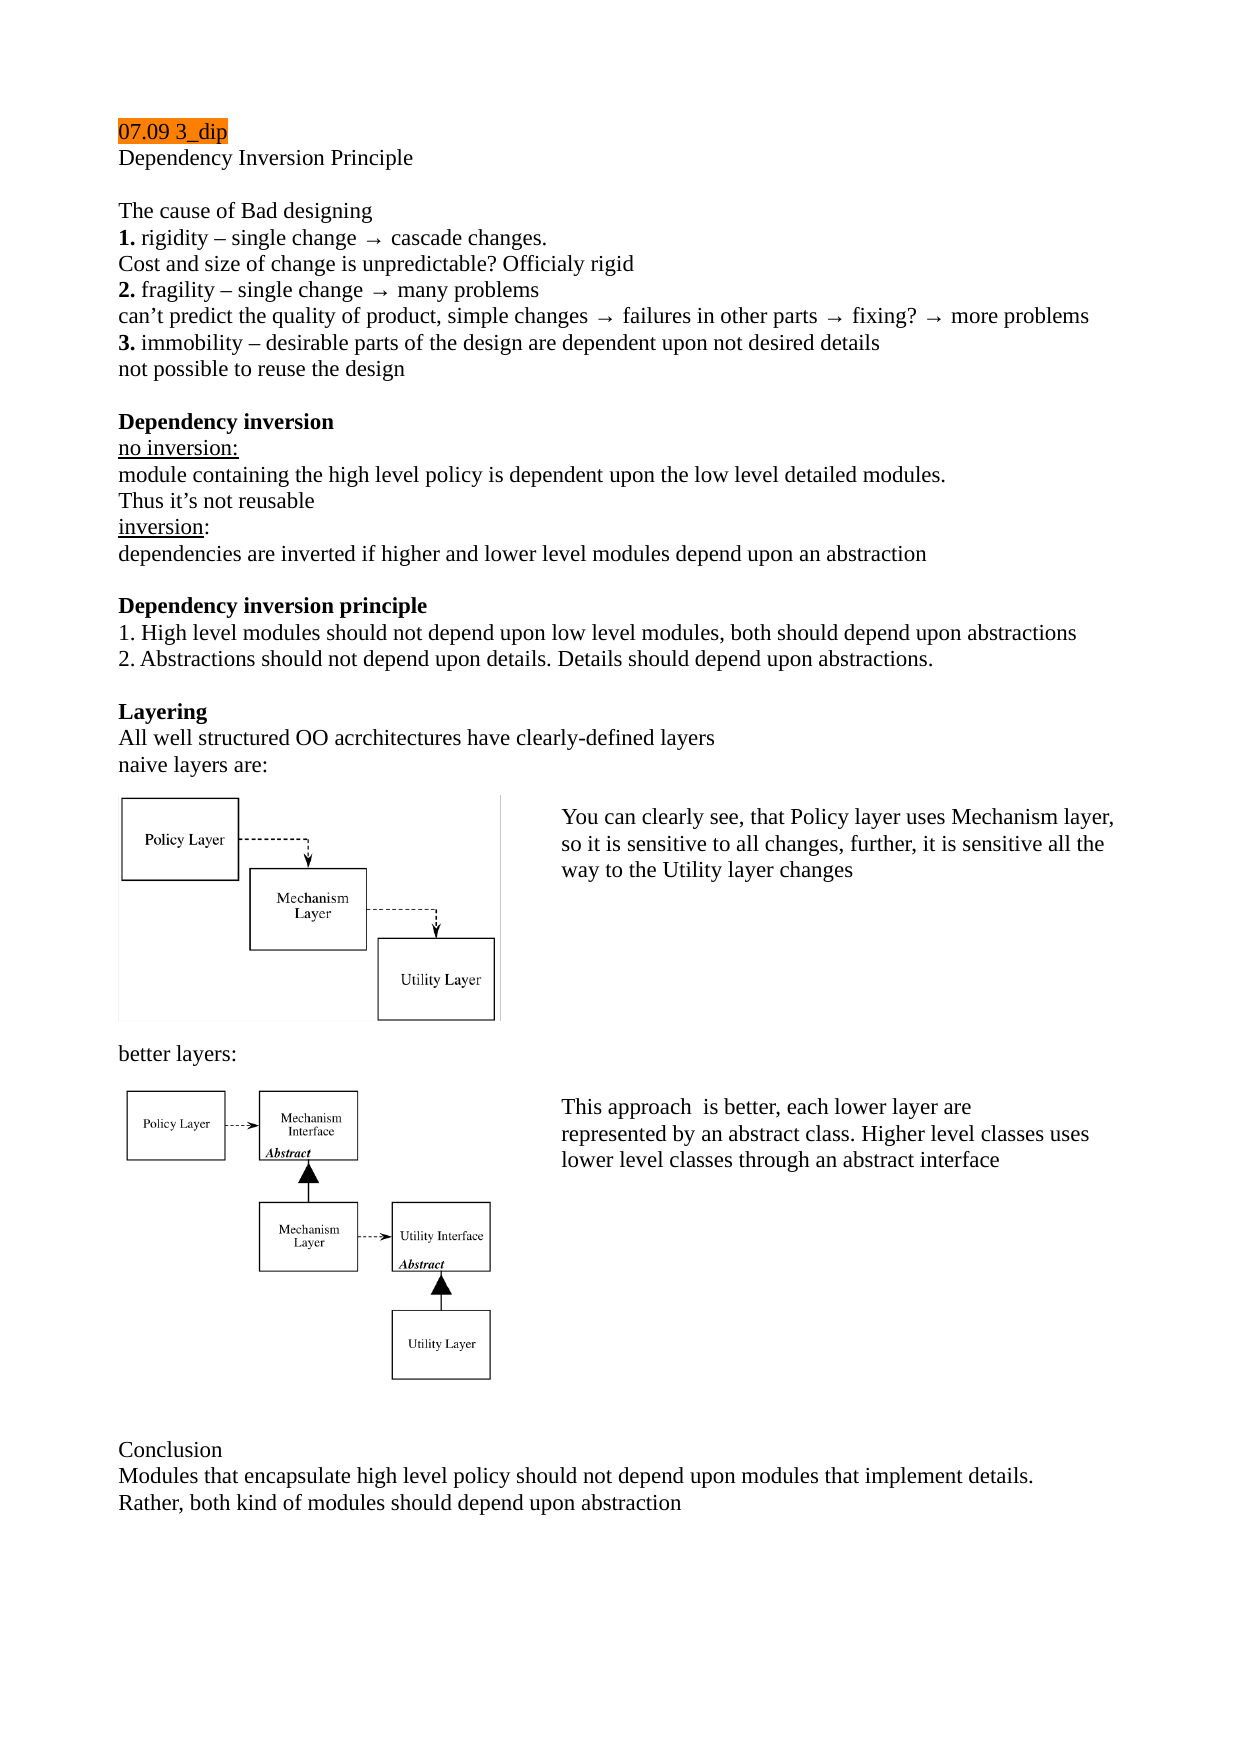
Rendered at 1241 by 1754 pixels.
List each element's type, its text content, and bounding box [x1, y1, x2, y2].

text Cost and size of change is unpredictable? Officialy rigid [118, 250, 1122, 276]
text Layering [118, 698, 1122, 724]
text 1. High level modules should not depend upon low level modules, both should depend upon abstractions [118, 619, 1122, 645]
text lower level classes through an abstract interface [494, 1146, 1122, 1172]
text can’t predict the quality of product, simple changes → failures in other parts → fixing? → more problems [118, 303, 1122, 329]
text You can clearly see, that Policy layer uses Mechanism layer, [501, 803, 1122, 830]
text Dependency inversion principle [118, 592, 1122, 619]
text so it is sensitive to all changes, further, it is sensitive all the [501, 830, 1122, 856]
text dependencies are inverted if higher and lower level modules depend upon an abstraction [118, 540, 1122, 566]
text This approach is better, each lower layer are [494, 1093, 1122, 1119]
text naive layers are: [118, 751, 1122, 777]
text represented by an abstract class. Higher level classes uses [494, 1119, 1122, 1146]
text The cause of Bad designing [118, 197, 1122, 223]
picture [118, 795, 501, 1021]
text no inversion: [118, 434, 1122, 461]
text 07.09 3_dip [118, 118, 1122, 144]
text Dependency Inversion Principle [118, 144, 1122, 171]
text module containing the high level policy is dependent upon the low level detailed modules. [118, 461, 1122, 487]
picture [124, 1084, 494, 1381]
text inversion: [118, 513, 1122, 540]
text 2. fragility – single change → many problems [118, 276, 1122, 303]
text 1. rigidity – single change → cascade changes. [118, 223, 1122, 250]
text way to the Utility layer changes [501, 856, 1122, 882]
text Dependency inversion [118, 408, 1122, 434]
text not possible to reuse the design [118, 355, 1122, 382]
text All well structured OO acrchitectures have clearly-defined layers [118, 724, 1122, 751]
text Modules that encapsulate high level policy should not depend upon modules that implement details. [118, 1462, 1122, 1488]
text Thus it’s not reusable [118, 487, 1122, 513]
text 3. immobility – desirable parts of the design are dependent upon not desired details [118, 329, 1122, 355]
text Conclusion [118, 1436, 1122, 1462]
text Rather, both kind of modules should depend upon abstraction [118, 1488, 1122, 1515]
text better layers: [118, 1041, 1122, 1067]
text 2. Abstractions should not depend upon details. Details should depend upon abstractions. [118, 645, 1122, 672]
